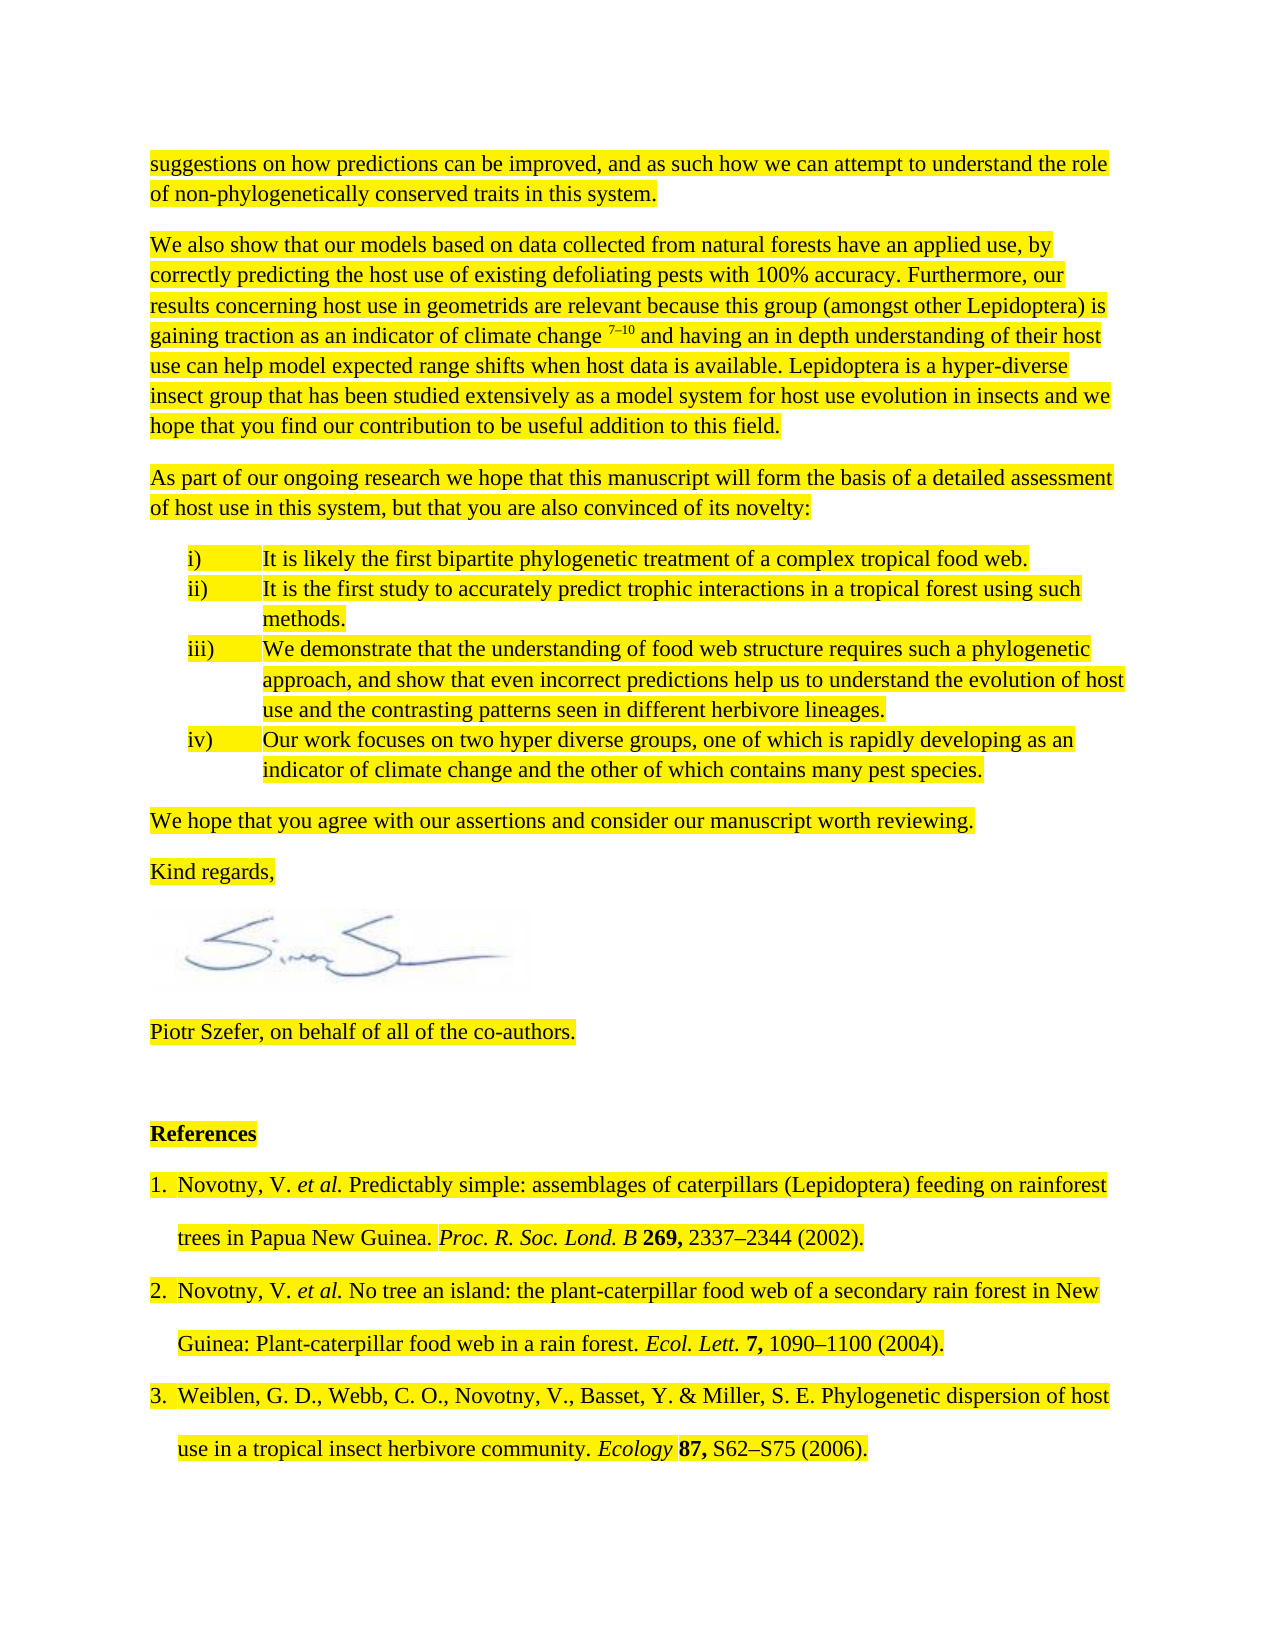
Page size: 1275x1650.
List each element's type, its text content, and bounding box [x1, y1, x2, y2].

list It is the first study to accurately predict trophic interactions in a tropical forest using such methods. [187, 575, 1125, 632]
text References [150, 1121, 1125, 1147]
text suggestions on how predictions can be improved, and as such how we can attempt to understand the role of non-phylogenetically conserved traits in this system. [150, 150, 1125, 207]
text 1. Novotny, V. et al. Predictably simple: assemblages of caterpillars (Lepidoptera) feeding on rainforest trees in Papua New Guinea. Proc. R. Soc. Lond. B 269, 2337–2344 (2002). [150, 1172, 1125, 1251]
picture [150, 909, 532, 994]
text Kind regards, [150, 858, 1125, 885]
text As part of our ongoing research we hope that this manuscript will form the basis of a detailed assessment of host use in this system, but that you are also convinced of its novelty: [150, 463, 1125, 520]
text 2. Novotny, V. et al. No tree an island: the plant-caterpillar food web of a secondary rain forest in New Guinea: Plant-caterpillar food web in a rain forest. Ecol. Lett. 7, 1090–1100 (2004). [150, 1277, 1125, 1356]
text 3. Weiblen, G. D., Webb, C. O., Novotny, V., Basset, Y. & Miller, S. E. Phylogenetic dispersion of host use in a tropical insect herbivore community. Ecology 87, S62–S75 (2006). [150, 1382, 1125, 1461]
list We demonstrate that the understanding of food web structure requires such a phylogenetic approach, and show that even incorrect predictions help us to understand the evolution of host use and the contrasting patterns seen in different herbivore lineages. [187, 635, 1125, 722]
text We hope that you agree with our assertions and consider our manuscript worth reviewing. [150, 807, 1125, 834]
list It is likely the first bipartite phylogenetic treatment of a complex tropical food web. [187, 545, 1125, 571]
list Our work focuses on two hyper diverse groups, one of which is rapidly developing as an indicator of climate change and the other of which contains many pest species. [187, 726, 1125, 783]
text We also show that our models based on data collected from natural forests have an applied use, by correctly predicting the host use of existing defoliating pests with 100% accuracy. Furthermore, our results concerning host use in geometrids are relevant because this group (amongst other Lepidoptera) is gaining traction as an indicator of climate change 7–10 and having an in depth understanding of their host use can help model expected range shifts when host data is available. Lepidoptera is a hyper-diverse insect group that has been studied extensively as a model system for host use evolution in insects and we hope that you find our contribution to be useful addition to this field. [150, 231, 1125, 439]
text Piotr Szefer, on behalf of all of the co-authors. [150, 1018, 1125, 1045]
